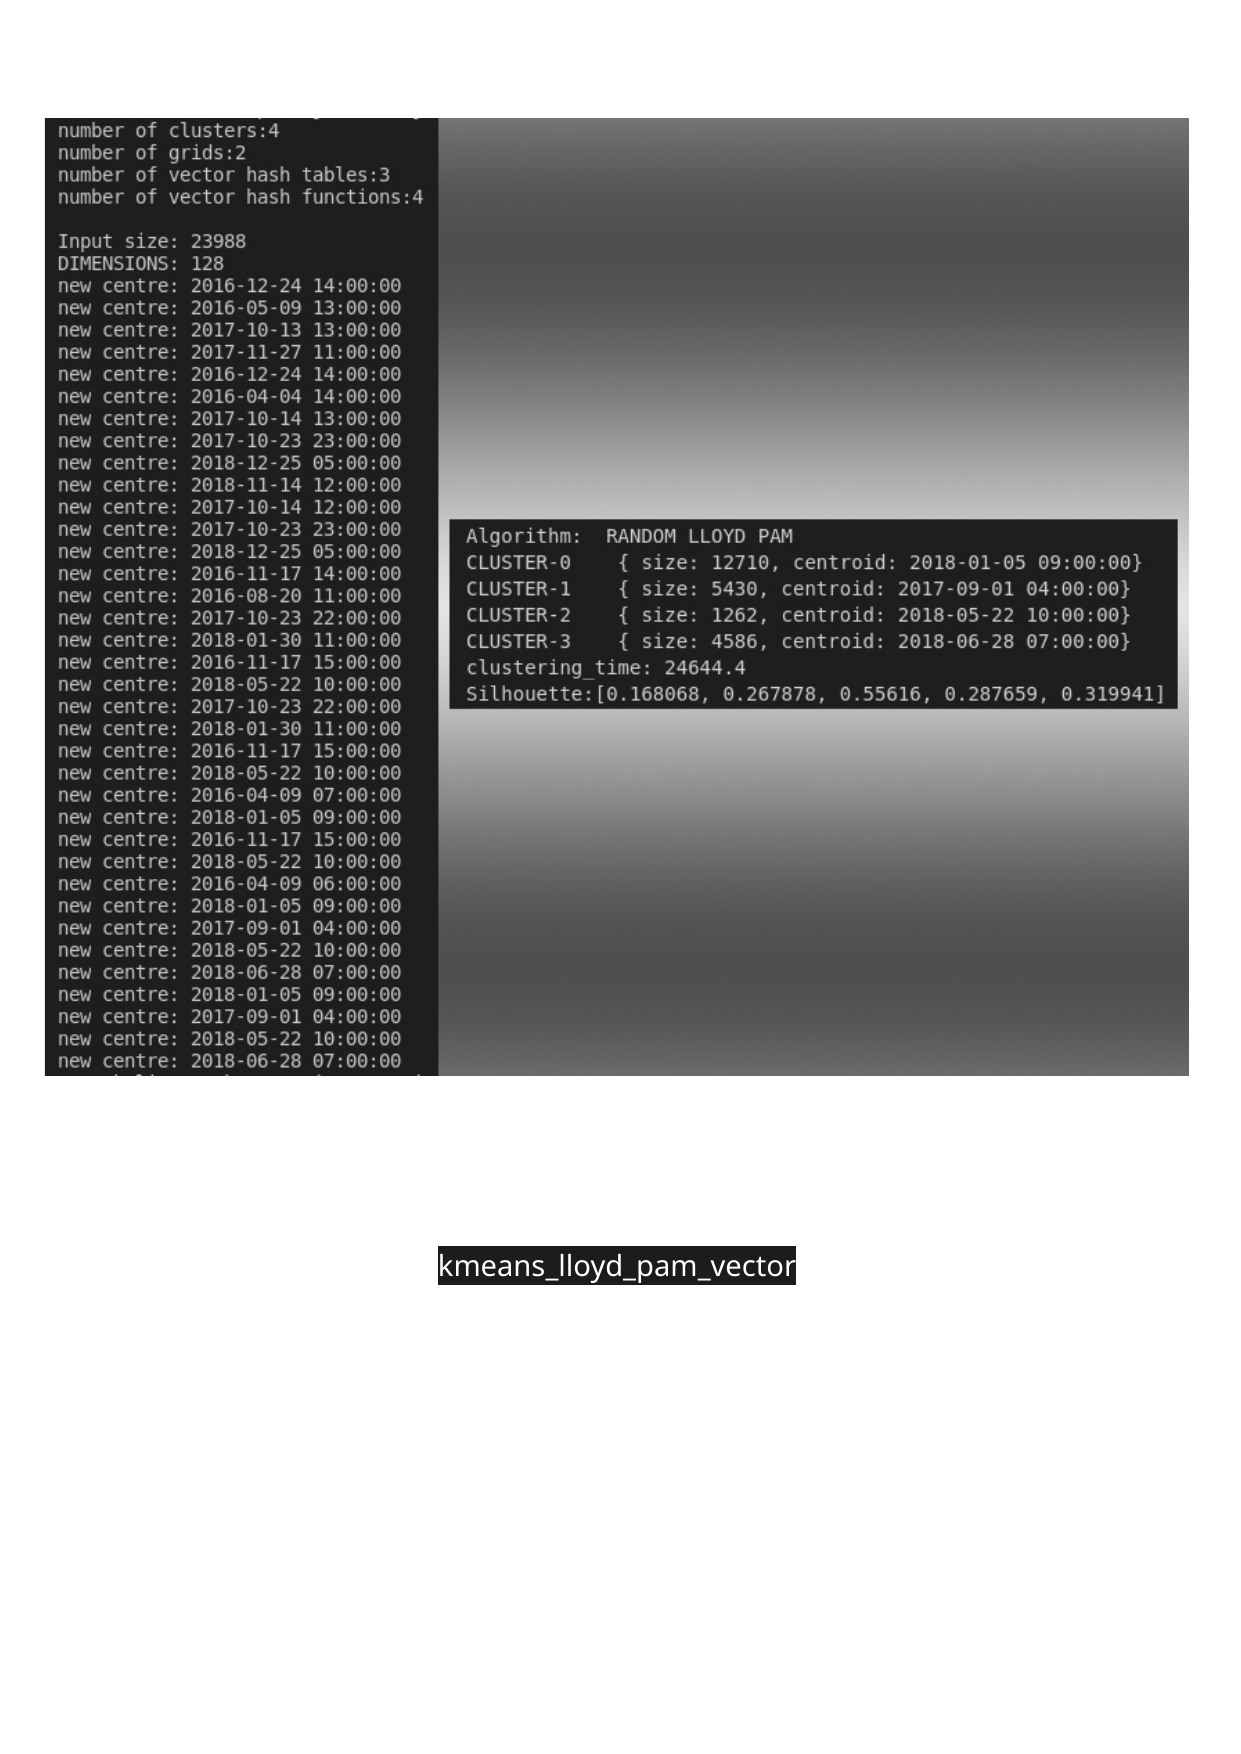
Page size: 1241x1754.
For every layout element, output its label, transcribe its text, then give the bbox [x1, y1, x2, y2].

subtitle kmeans_lloyd_pam_vector [45, 1246, 1189, 1285]
